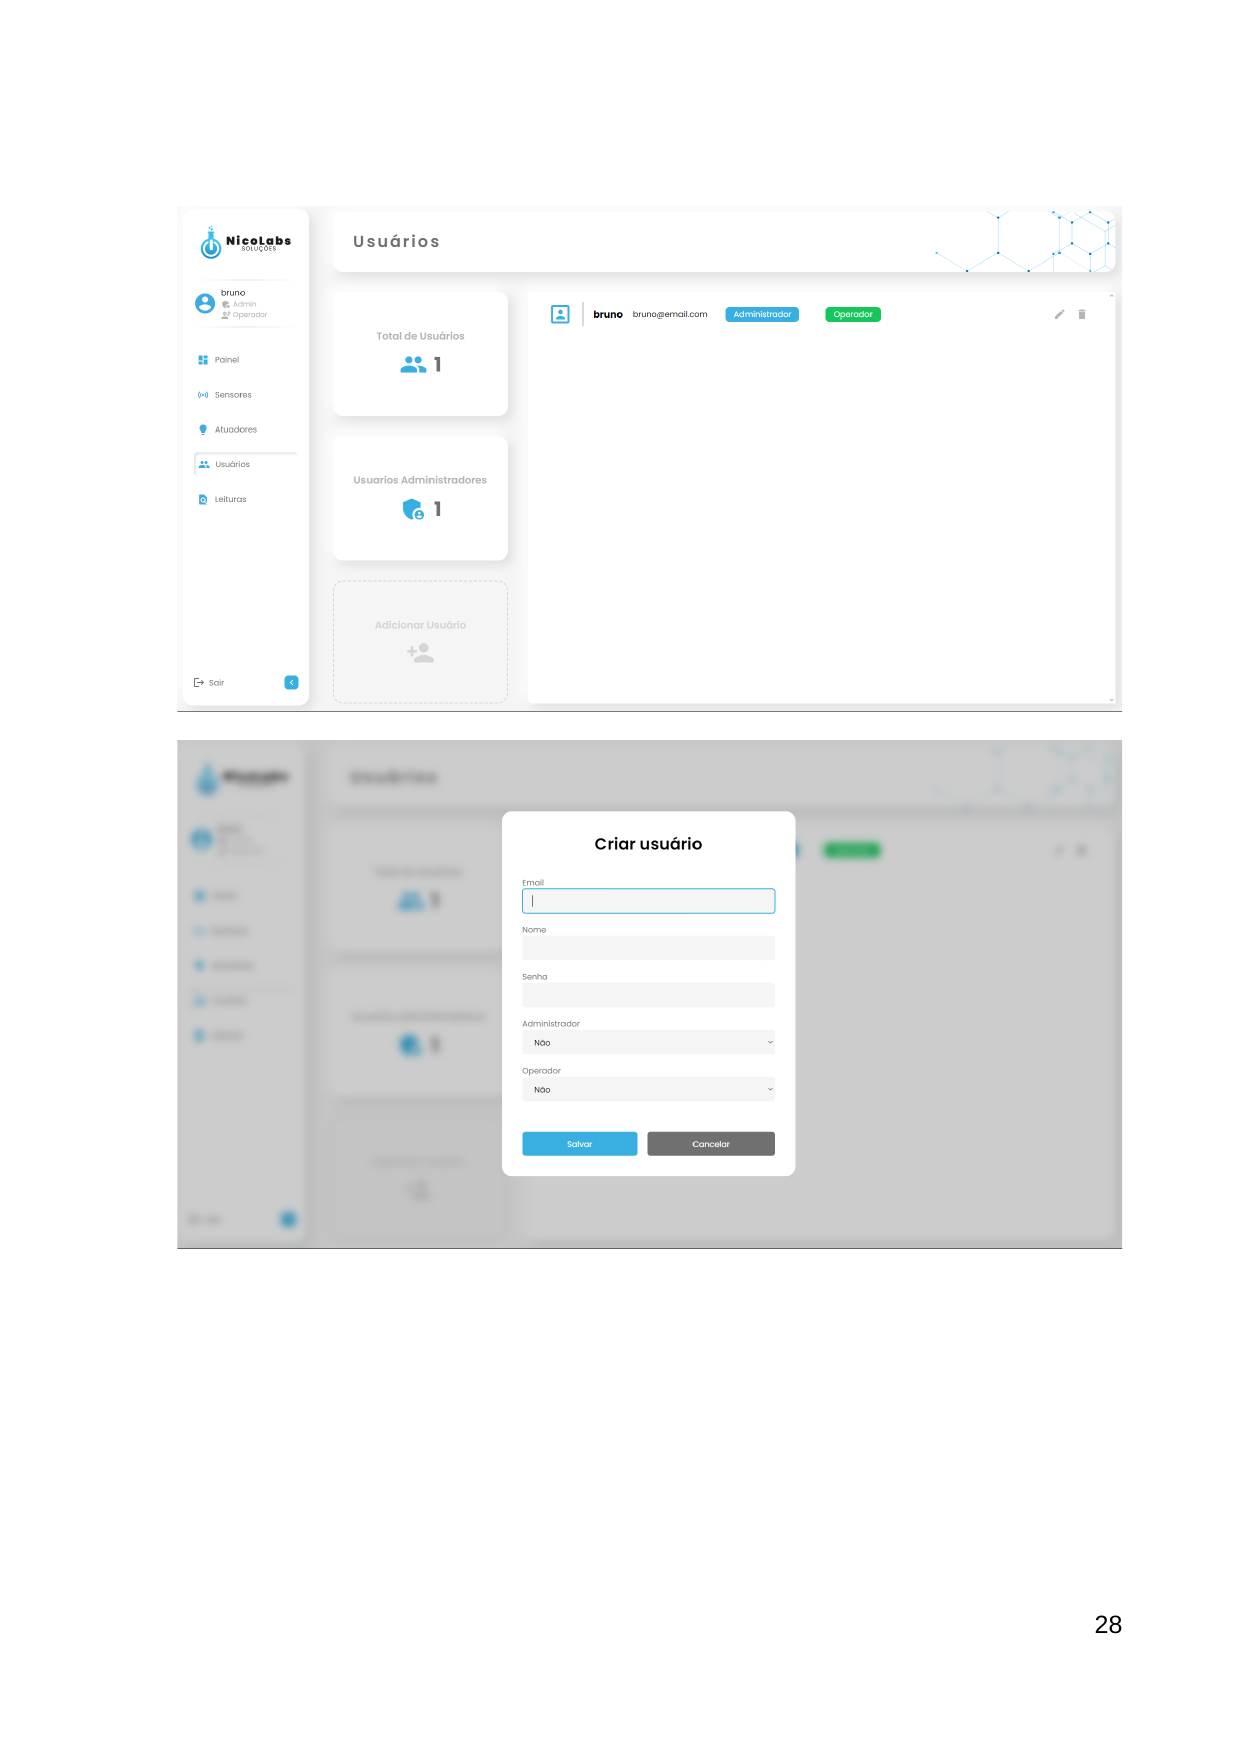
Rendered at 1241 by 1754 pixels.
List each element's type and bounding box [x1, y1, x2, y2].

picture [177, 206, 1123, 712]
picture [177, 740, 1123, 1249]
